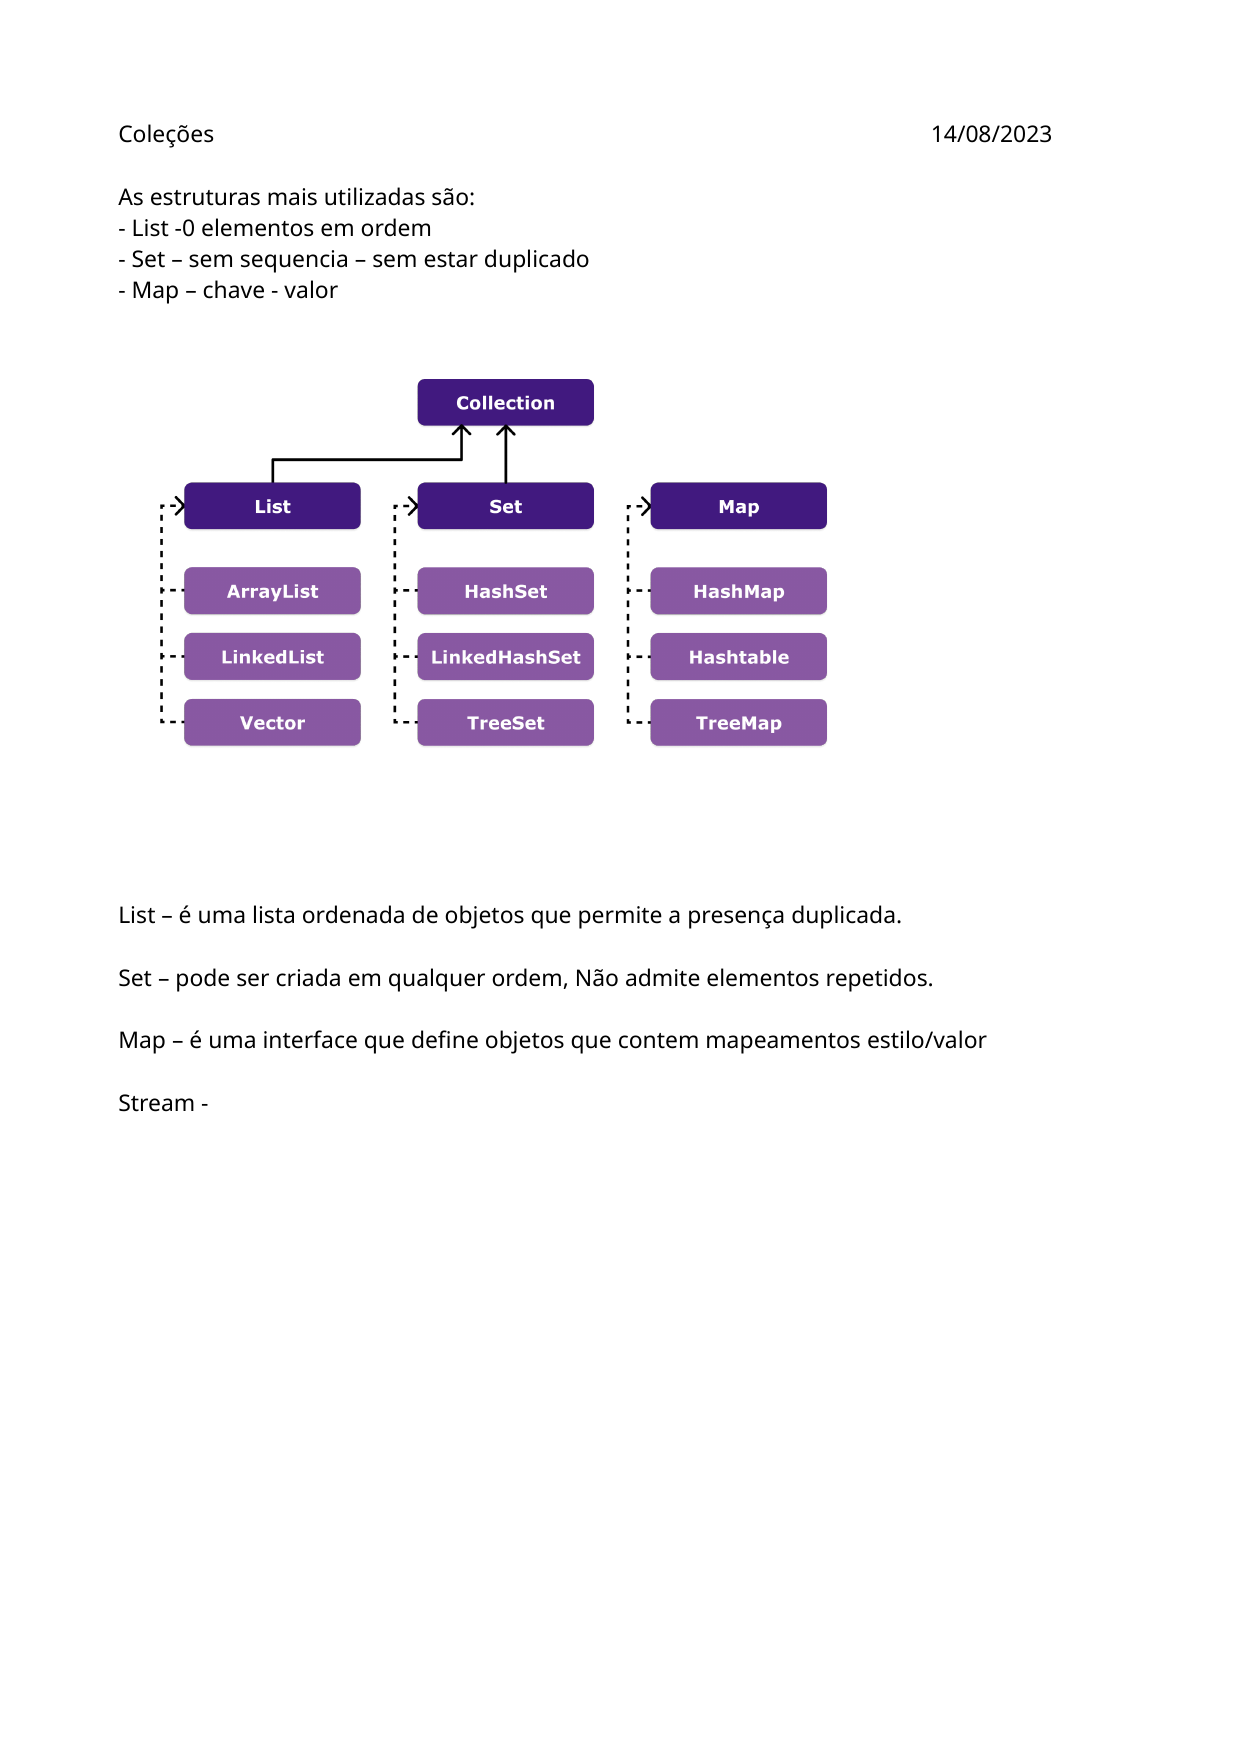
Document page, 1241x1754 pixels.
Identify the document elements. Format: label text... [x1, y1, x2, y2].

text List – é uma lista ordenada de objetos que permite a presença duplicada. [118, 899, 1122, 931]
text As estruturas mais utilizadas são: [118, 181, 1122, 212]
text - List -0 elementos em ordem [118, 212, 1122, 243]
text Set – pode ser criada em qualquer ordem, Não admite elementos repetidos. [118, 962, 1122, 993]
picture [130, 357, 858, 767]
text Map – é uma interface que define objetos que contem mapeamentos estilo/valor [118, 1024, 1122, 1056]
text Stream - [118, 1087, 1122, 1118]
text Coleções 14/08/2023 [118, 118, 1122, 149]
text - Map – chave - valor [118, 274, 1122, 306]
text - Set – sem sequencia – sem estar duplicado [118, 243, 1122, 274]
